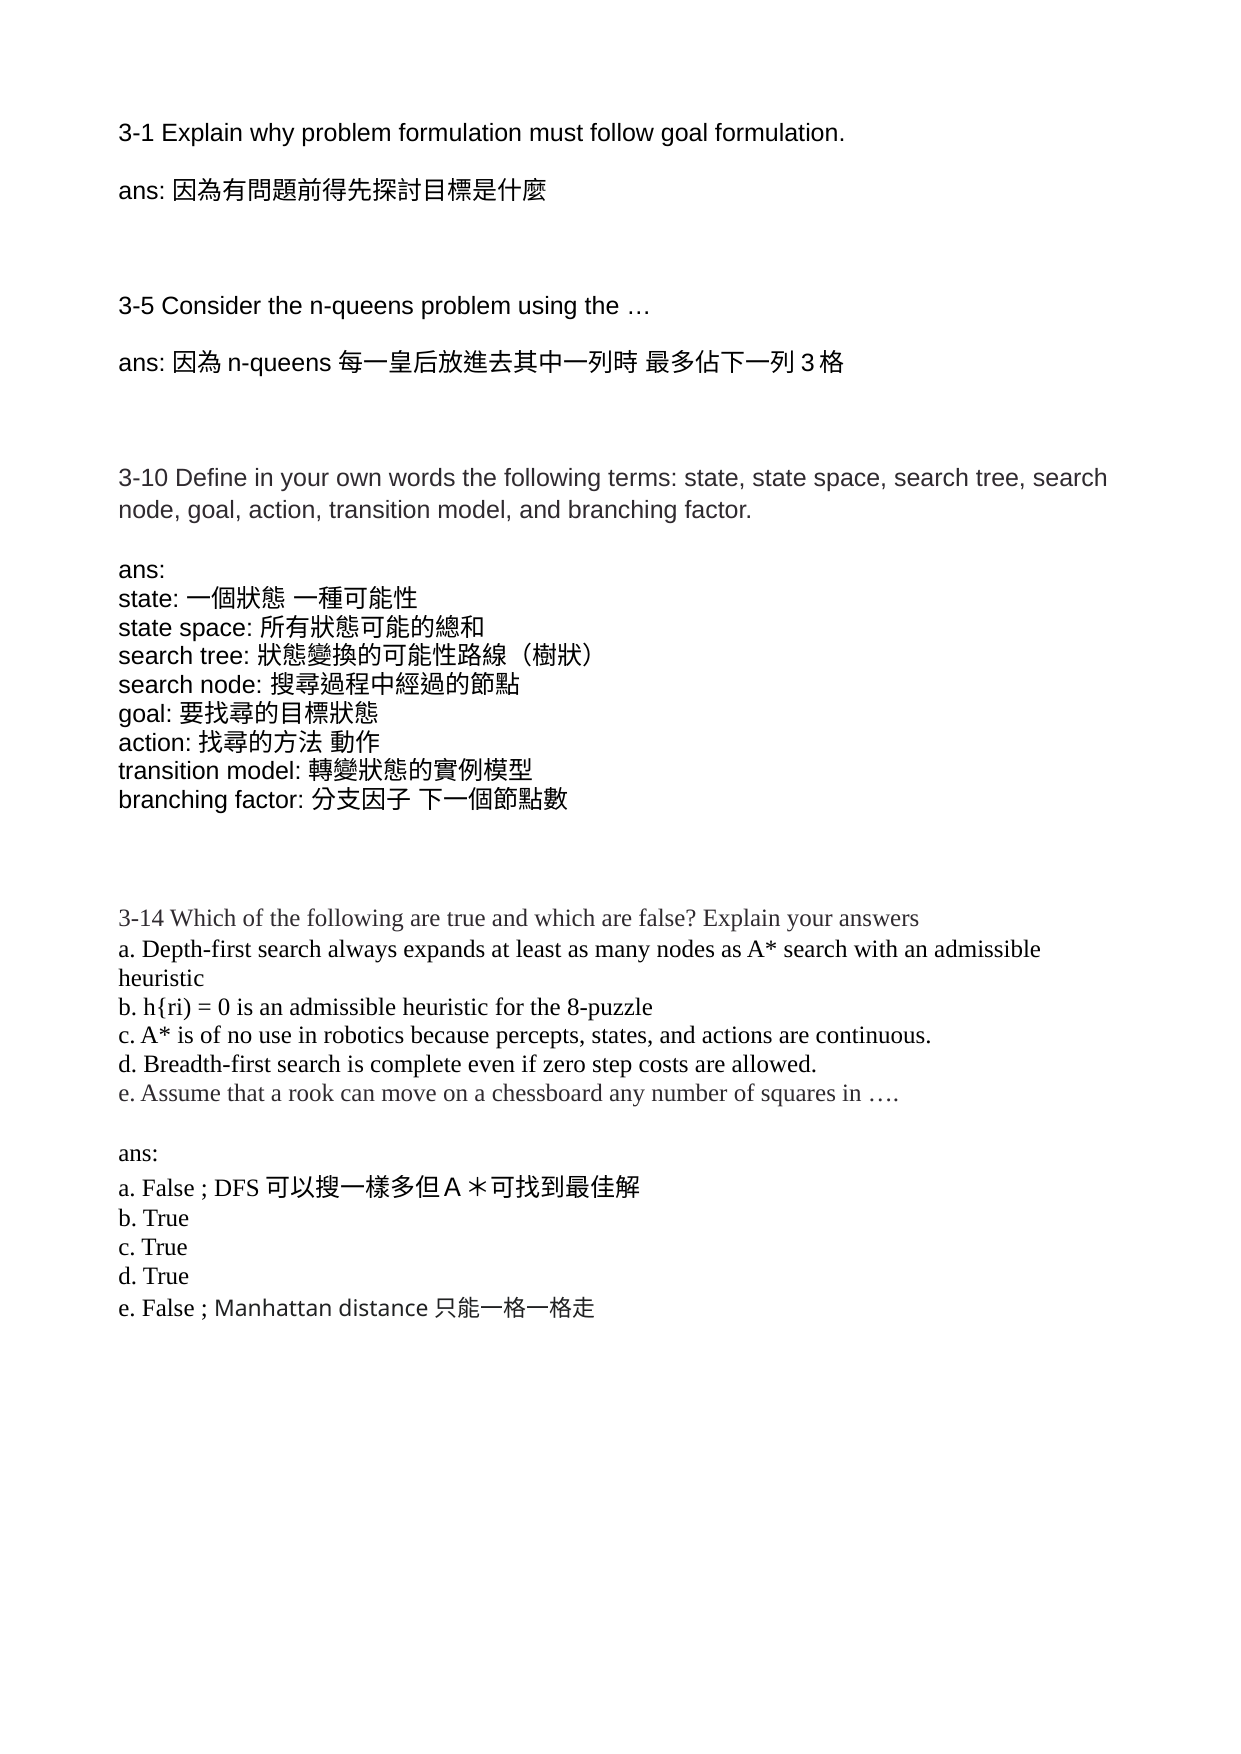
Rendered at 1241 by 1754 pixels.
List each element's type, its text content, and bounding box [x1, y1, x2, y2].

list d. Breadth-first search is complete even if zero step costs are allowed. [118, 1049, 1122, 1078]
list a. Depth-first search always expands at least as many nodes as A* search with an admissible heuristic [118, 934, 1122, 992]
text action: 找尋的方法 動作 [118, 727, 1122, 756]
list c. A* is of no use in robotics because percepts, states, and actions are continuous. [118, 1021, 1122, 1049]
text goal: 要找尋的目標狀態 [118, 699, 1122, 727]
list b. h{ri) = 0 is an admissible heuristic for the 8-puzzle [118, 992, 1122, 1021]
text ans: [118, 555, 1122, 584]
text branching factor: 分支因子 下一個節點數 [118, 785, 1122, 814]
text a. False ; DFS可以搜一樣多但Ａ＊可找到最佳解 [118, 1167, 1122, 1203]
text 3-14 Which of the following are true and which are false? Explain your answers [118, 903, 1122, 932]
text ans: 因為n-queens 每一皇后放進去其中一列時 最多佔下一列3格 [118, 348, 1122, 377]
text transition model: 轉變狀態的實例模型 [118, 756, 1122, 785]
text 3-5 Consider the n-queens problem using the … [118, 291, 1122, 319]
text b. True [118, 1203, 1122, 1232]
text e. False ; Manhattan distance 只能一格一格走 [118, 1290, 1122, 1323]
text e. Assume that a rook can move on a chessboard any number of squares in …. [118, 1078, 1122, 1107]
text c. True [118, 1232, 1122, 1261]
text d. True [118, 1261, 1122, 1290]
text state: 一個狀態 一種可能性 [118, 584, 1122, 612]
text search node: 搜尋過程中經過的節點 [118, 670, 1122, 699]
text ans: [118, 1138, 1122, 1167]
text state space: 所有狀態可能的總和 [118, 612, 1122, 641]
text 3-1 Explain why problem formulation must follow goal formulation. [118, 118, 1122, 147]
text search tree: 狀態變換的可能性路線（樹狀） [118, 641, 1122, 670]
text 3-10 Define in your own words the following terms: state, state space, search tree, search node, goal, action, transition model, and branching factor. [118, 463, 1122, 523]
text ans: 因為有問題前得先探討目標是什麼 [118, 176, 1122, 204]
